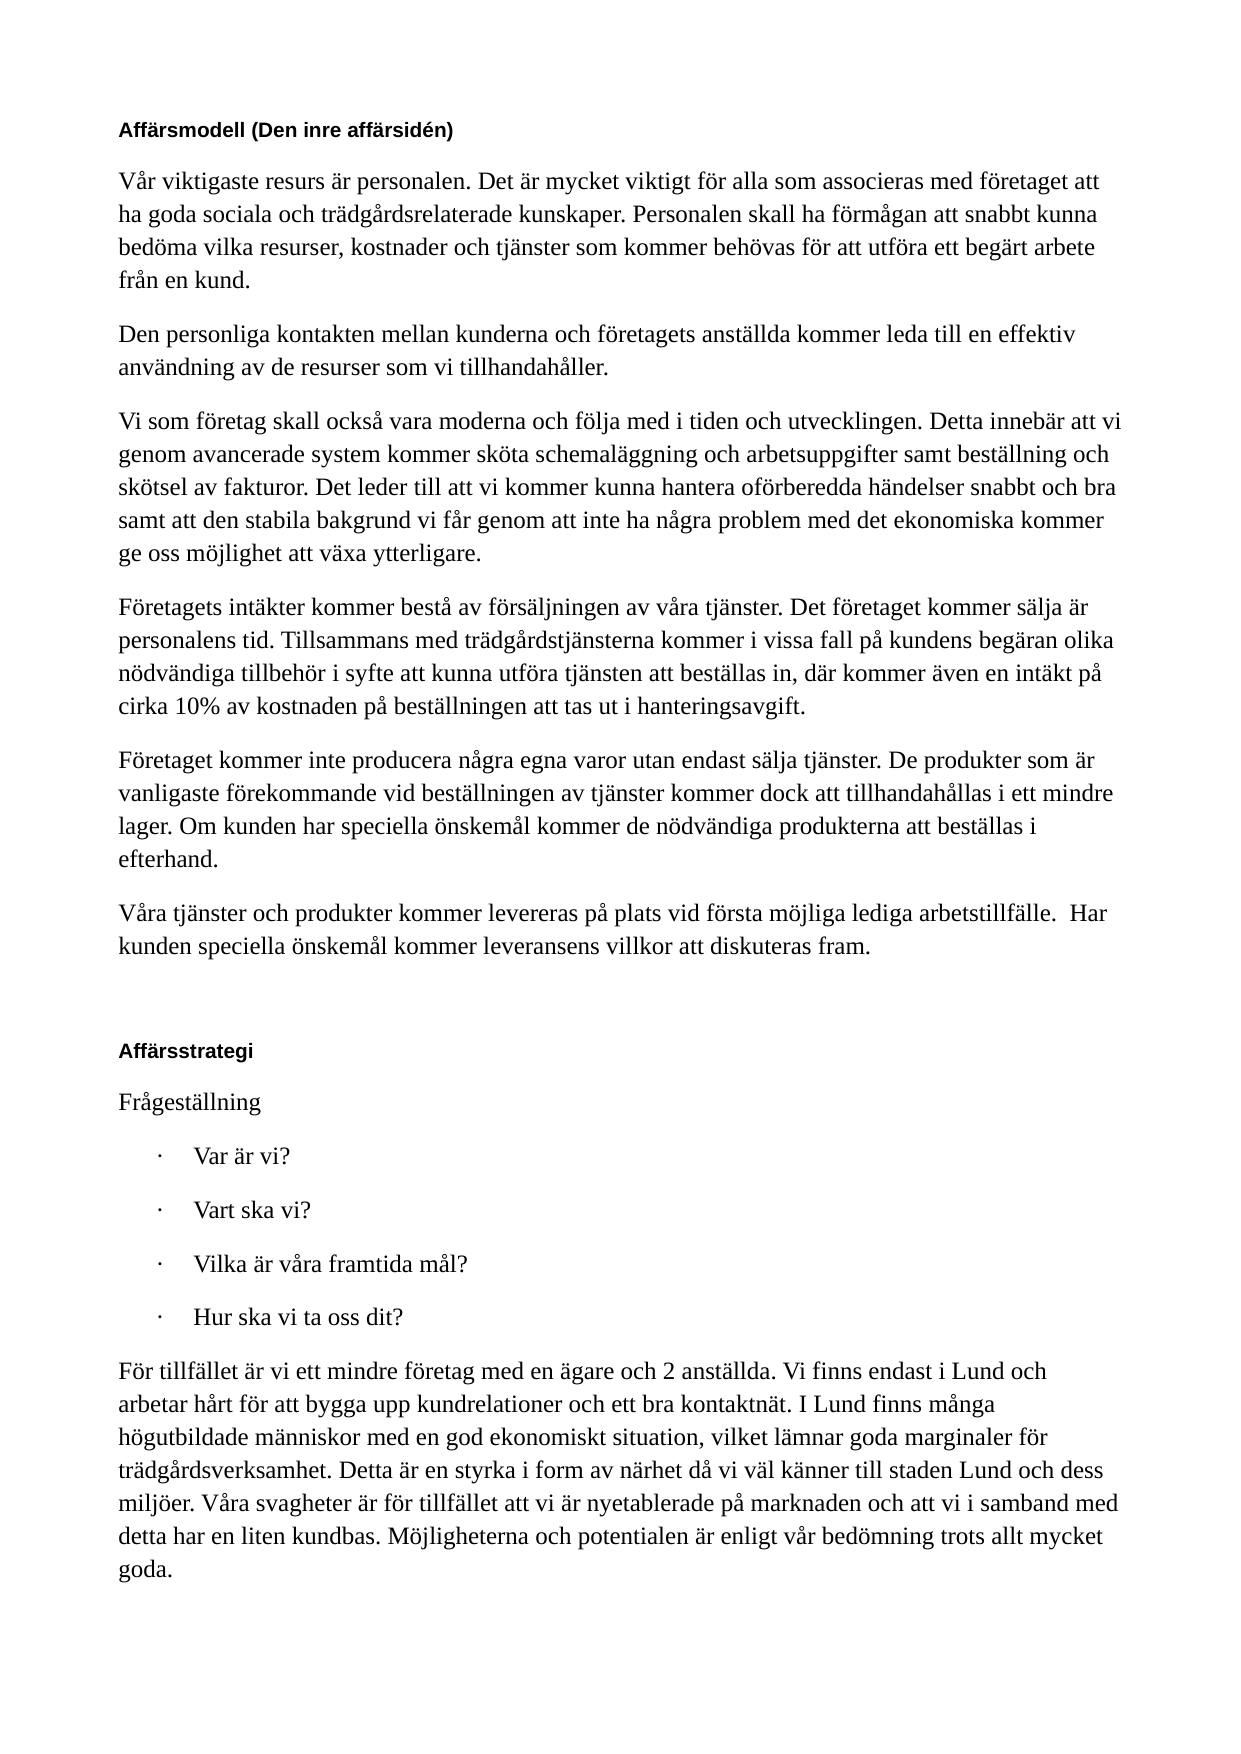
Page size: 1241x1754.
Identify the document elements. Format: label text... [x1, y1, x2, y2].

text För tillfället är vi ett mindre företag med en ägare och 2 anställda. Vi finns endast i Lund och arbetar hårt för att bygga upp kundrelationer och ett bra kontaktnät. I Lund finns många högutbildade människor med en god ekonomiskt situation, vilket lämnar goda marginaler för trädgårdsverksamhet. Detta är en styrka i form av närhet då vi väl känner till staden Lund och dess miljöer. Våra svagheter är för tillfället att vi är nyetablerade på marknaden och att vi i samband med detta har en liten kundbas. Möjligheterna och potentialen är enligt vår bedömning trots allt mycket goda. [118, 1356, 1122, 1583]
text · Hur ska vi ta oss dit? [156, 1302, 1122, 1331]
text Affärsstrategi [118, 1039, 1122, 1063]
text Den personliga kontakten mellan kunderna och företagets anställda kommer leda till en effektiv användning av de resurser som vi tillhandahåller. [118, 319, 1122, 381]
text · Vart ska vi? [156, 1195, 1122, 1223]
text Frågeställning [118, 1087, 1122, 1116]
text Våra tjänster och produkter kommer levereras på plats vid första möjliga lediga arbetstillfälle. Har kunden speciella önskemål kommer leveransens villkor att diskuteras fram. [118, 898, 1122, 960]
text Vi som företag skall också vara moderna och följa med i tiden och utvecklingen. Detta innebär att vi genom avancerade system kommer sköta schemaläggning och arbetsuppgifter samt beställning och skötsel av fakturor. Det leder till att vi kommer kunna hantera oförberedda händelser snabbt och bra samt att den stabila bakgrund vi får genom att inte ha några problem med det ekonomiska kommer ge oss möjlighet att växa ytterligare. [118, 406, 1122, 567]
text Företaget kommer inte producera några egna varor utan endast sälja tjänster. De produkter som är vanligaste förekommande vid beställningen av tjänster kommer dock att tillhandahållas i ett mindre lager. Om kunden har speciella önskemål kommer de nödvändiga produkterna att beställas i efterhand. [118, 745, 1122, 873]
text · Var är vi? [156, 1141, 1122, 1170]
text · Vilka är våra framtida mål? [156, 1249, 1122, 1277]
text Affärsmodell (Den inre affärsidén) [118, 118, 1122, 142]
text Vår viktigaste resurs är personalen. Det är mycket viktigt för alla som associeras med företaget att ha goda sociala och trädgårdsrelaterade kunskaper. Personalen skall ha förmågan att snabbt kunna bedöma vilka resurser, kostnader och tjänster som kommer behövas för att utföra ett begärt arbete från en kund. [118, 166, 1122, 294]
text Företagets intäkter kommer bestå av försäljningen av våra tjänster. Det företaget kommer sälja är personalens tid. Tillsammans med trädgårdstjänsterna kommer i vissa fall på kundens begäran olika nödvändiga tillbehör i syfte att kunna utföra tjänsten att beställas in, där kommer även en intäkt på cirka 10% av kostnaden på beställningen att tas ut i hanteringsavgift. [118, 592, 1122, 720]
